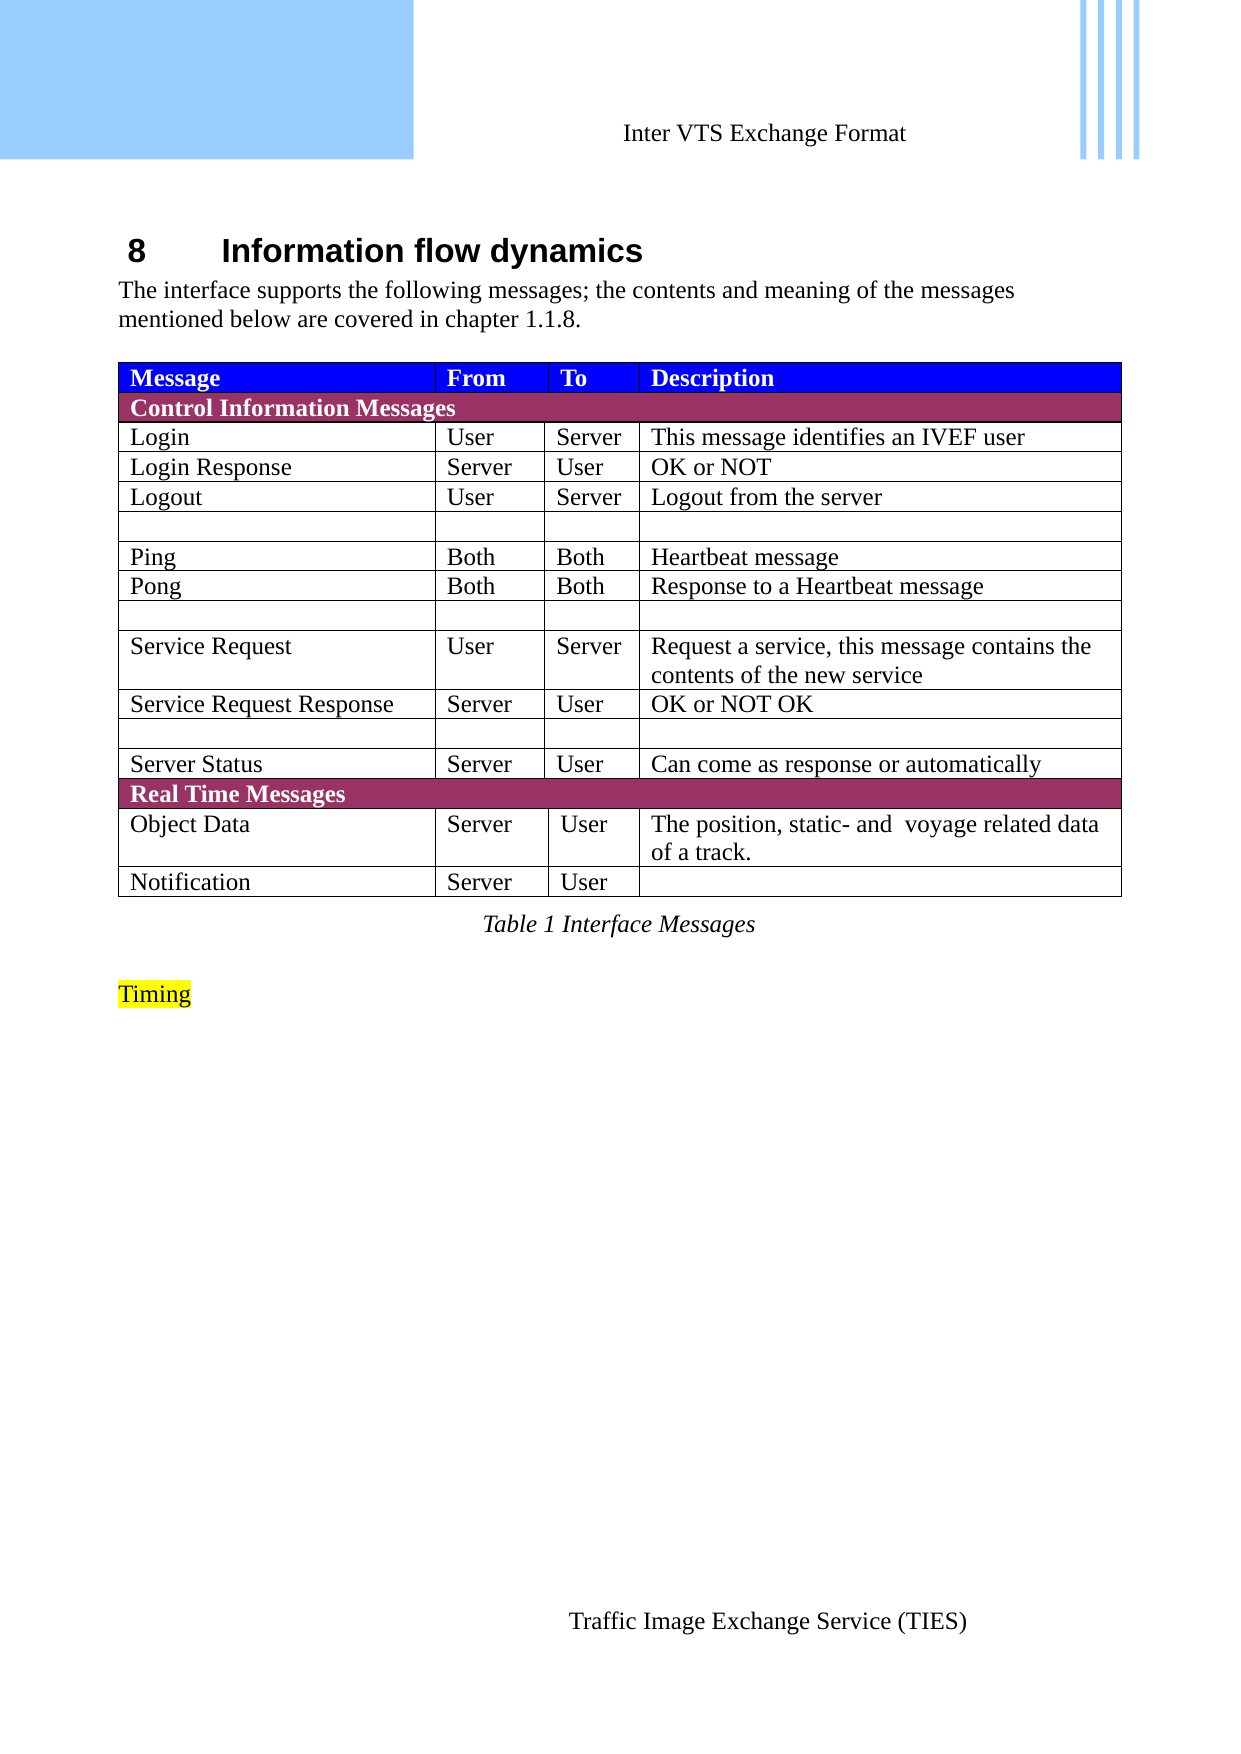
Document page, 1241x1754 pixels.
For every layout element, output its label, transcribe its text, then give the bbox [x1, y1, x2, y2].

table_cell Logout [119, 482, 435, 511]
table_cell Service Request Response [119, 690, 435, 718]
table_cell Request a service, this message contains the contents of the new service [640, 631, 1121, 688]
table_header Message [119, 363, 435, 392]
text Timing [118, 979, 1122, 1008]
table_cell [119, 512, 435, 541]
text The interface supports the following messages; the contents and meaning of the messages mentioned below are covered in chapter 1.1.8. [118, 276, 1122, 333]
table_cell [640, 719, 1121, 748]
table_cell Heartbeat message [640, 542, 1121, 570]
table_cell [119, 601, 435, 630]
table_cell Both [545, 542, 639, 570]
table_cell User [436, 482, 544, 511]
table_cell Ping [119, 542, 435, 570]
table_cell [436, 601, 544, 630]
table_header To [549, 363, 639, 392]
table_cell [545, 719, 639, 748]
table_cell [545, 601, 639, 630]
text Table 1 Interface Messages [118, 909, 1122, 938]
table_cell [640, 512, 1121, 541]
table_cell Object Data [119, 809, 435, 866]
table_cell [640, 601, 1121, 630]
table_cell Response to a Heartbeat message [640, 571, 1121, 600]
table_cell Real Time Messages [119, 779, 1121, 808]
table_cell [436, 512, 544, 541]
table_header Description [640, 363, 1121, 392]
table_cell User [436, 423, 544, 451]
table_cell Both [436, 571, 544, 600]
table_cell Server [545, 482, 639, 511]
table_cell Both [436, 542, 544, 570]
table_cell Notification [119, 867, 435, 896]
table_cell Login Response [119, 452, 435, 481]
table_cell Both [545, 571, 639, 600]
table_cell Login [119, 423, 435, 451]
table_cell [545, 512, 639, 541]
table_cell User [549, 809, 639, 866]
table_cell [640, 867, 1121, 896]
table_cell User [436, 631, 544, 688]
table_cell Server [436, 809, 548, 866]
table_cell Server [436, 690, 544, 718]
table_cell [119, 719, 435, 748]
subtitle Information flow dynamics [118, 231, 1122, 269]
table_cell Server [436, 452, 544, 481]
table_cell Server [436, 867, 548, 896]
table_cell User [549, 867, 639, 896]
table_cell OK or NOT [640, 452, 1121, 481]
table_cell Server [436, 749, 544, 778]
table_cell OK or NOT OK [640, 690, 1121, 718]
table_header From [436, 363, 548, 392]
table_cell Pong [119, 571, 435, 600]
table_cell Control Information Messages [119, 393, 1121, 421]
table_cell This message identifies an IVEF user [640, 423, 1121, 451]
table_cell User [545, 749, 639, 778]
table_cell Server Status [119, 749, 435, 778]
table_cell Logout from the server [640, 482, 1121, 511]
table_cell User [545, 690, 639, 718]
table_cell The position, static- and voyage related data of a track. [640, 809, 1121, 866]
table_cell User [545, 452, 639, 481]
table_cell Service Request [119, 631, 435, 688]
table_cell Server [545, 423, 639, 451]
table_cell [436, 719, 544, 748]
table_cell Can come as response or automatically [640, 749, 1121, 778]
table_cell Server [545, 631, 639, 688]
